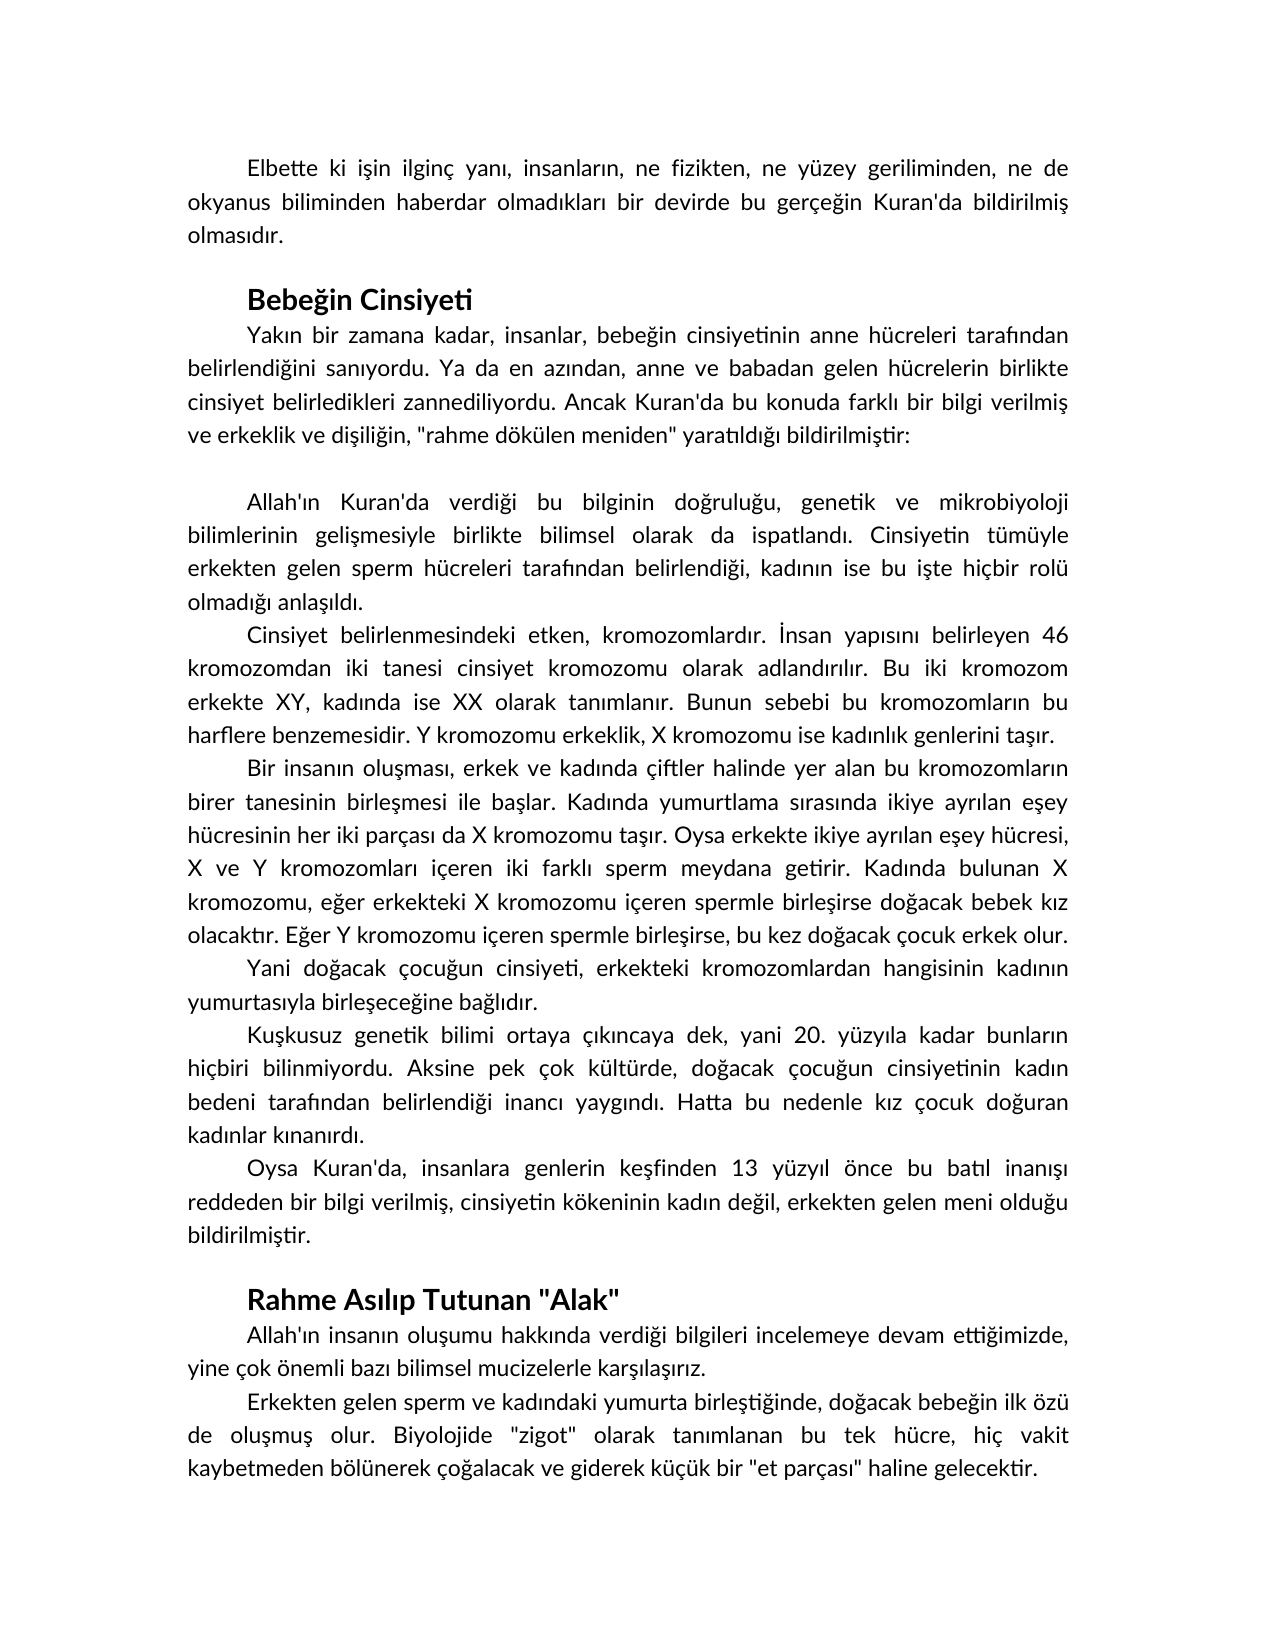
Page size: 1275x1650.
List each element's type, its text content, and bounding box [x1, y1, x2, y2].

text Bir insanın oluşması, erkek ve kadında çiftler halinde yer alan bu kromozomların birer tanesinin birleşmesi ile başlar. Kadında yumurtlama sırasında ikiye ayrılan eşey hücresinin her iki parçası da X kromozomu taşır. Oysa erkekte ikiye ayrılan eşey hücresi, X ve Y kromozomları içeren iki farklı sperm meydana getirir. Kadında bulunan X kromozomu, eğer erkekteki X kromozomu içeren spermle birleşirse doğacak bebek kız olacaktır. Eğer Y kromozomu içeren spermle birleşirse, bu kez doğacak çocuk erkek olur. [187, 750, 1070, 950]
text Allah'ın Kuran'da verdiği bu bilginin doğruluğu, genetik ve mikrobiyoloji bilimlerinin gelişmesiyle birlikte bilimsel olarak da ispatlandı. Cinsiyetin tümüyle erkekten gelen sperm hücreleri tarafından belirlendiği, kadının ise bu işte hiçbir rolü olmadığı anlaşıldı. [187, 483, 1070, 617]
text Cinsiyet belirlenmesindeki etken, kromozomlardır. İnsan yapısını belirleyen 46 kromozomdan iki tanesi cinsiyet kromozomu olarak adlandırılır. Bu iki kromozom erkekte XY, kadında ise XX olarak tanımlanır. Bunun sebebi bu kromozomların bu harflere benzemesidir. Y kromozomu erkeklik, X kromozomu ise kadınlık genlerini taşır. [187, 617, 1070, 750]
text Elbette ki işin ilginç yanı, insanların, ne fizikten, ne yüzey geriliminden, ne de okyanus biliminden haberdar olmadıkları bir devirde bu gerçeğin Kuran'da bildirilmiş olmasıdır. [187, 150, 1070, 250]
text Bebeğin Cinsiyeti [187, 283, 1070, 317]
text Erkekten gelen sperm ve kadındaki yumurta birleştiğinde, doğacak bebeğin ilk özü de oluşmuş olur. Biyolojide "zigot" olarak tanımlanan bu tek hücre, hiç vakit kaybetmeden bölünerek çoğalacak ve giderek küçük bir "et parçası" haline gelecektir. [187, 1383, 1070, 1483]
text Rahme Asılıp Tutunan "Alak" [187, 1283, 1070, 1317]
text Kuşkusuz genetik bilimi ortaya çıkıncaya dek, yani 20. yüzyıla kadar bunların hiçbiri bilinmiyordu. Aksine pek çok kültürde, doğacak çocuğun cinsiyetinin kadın bedeni tarafından belirlendiği inancı yaygındı. Hatta bu nedenle kız çocuk doğuran kadınlar kınanırdı. [187, 1017, 1070, 1150]
text Allah'ın insanın oluşumu hakkında verdiği bilgileri incelemeye devam ettiğimizde, yine çok önemli bazı bilimsel mucizelerle karşılaşırız. [187, 1317, 1070, 1383]
text Oysa Kuran'da, insanlara genlerin keşfinden 13 yüzyıl önce bu batıl inanışı reddeden bir bilgi verilmiş, cinsiyetin kökeninin kadın değil, erkekten gelen meni olduğu bildirilmiştir. [187, 1150, 1070, 1250]
text Yakın bir zamana kadar, insanlar, bebeğin cinsiyetinin anne hücreleri tarafından belirlendiğini sanıyordu. Ya da en azından, anne ve babadan gelen hücrelerin birlikte cinsiyet belirledikleri zannediliyordu. Ancak Kuran'da bu konuda farklı bir bilgi verilmiş ve erkeklik ve dişiliğin, "rahme dökülen meniden" yaratıldığı bildirilmiştir: [187, 317, 1070, 450]
text Yani doğacak çocuğun cinsiyeti, erkekteki kromozomlardan hangisinin kadının yumurtasıyla birleşeceğine bağlıdır. [187, 950, 1070, 1017]
